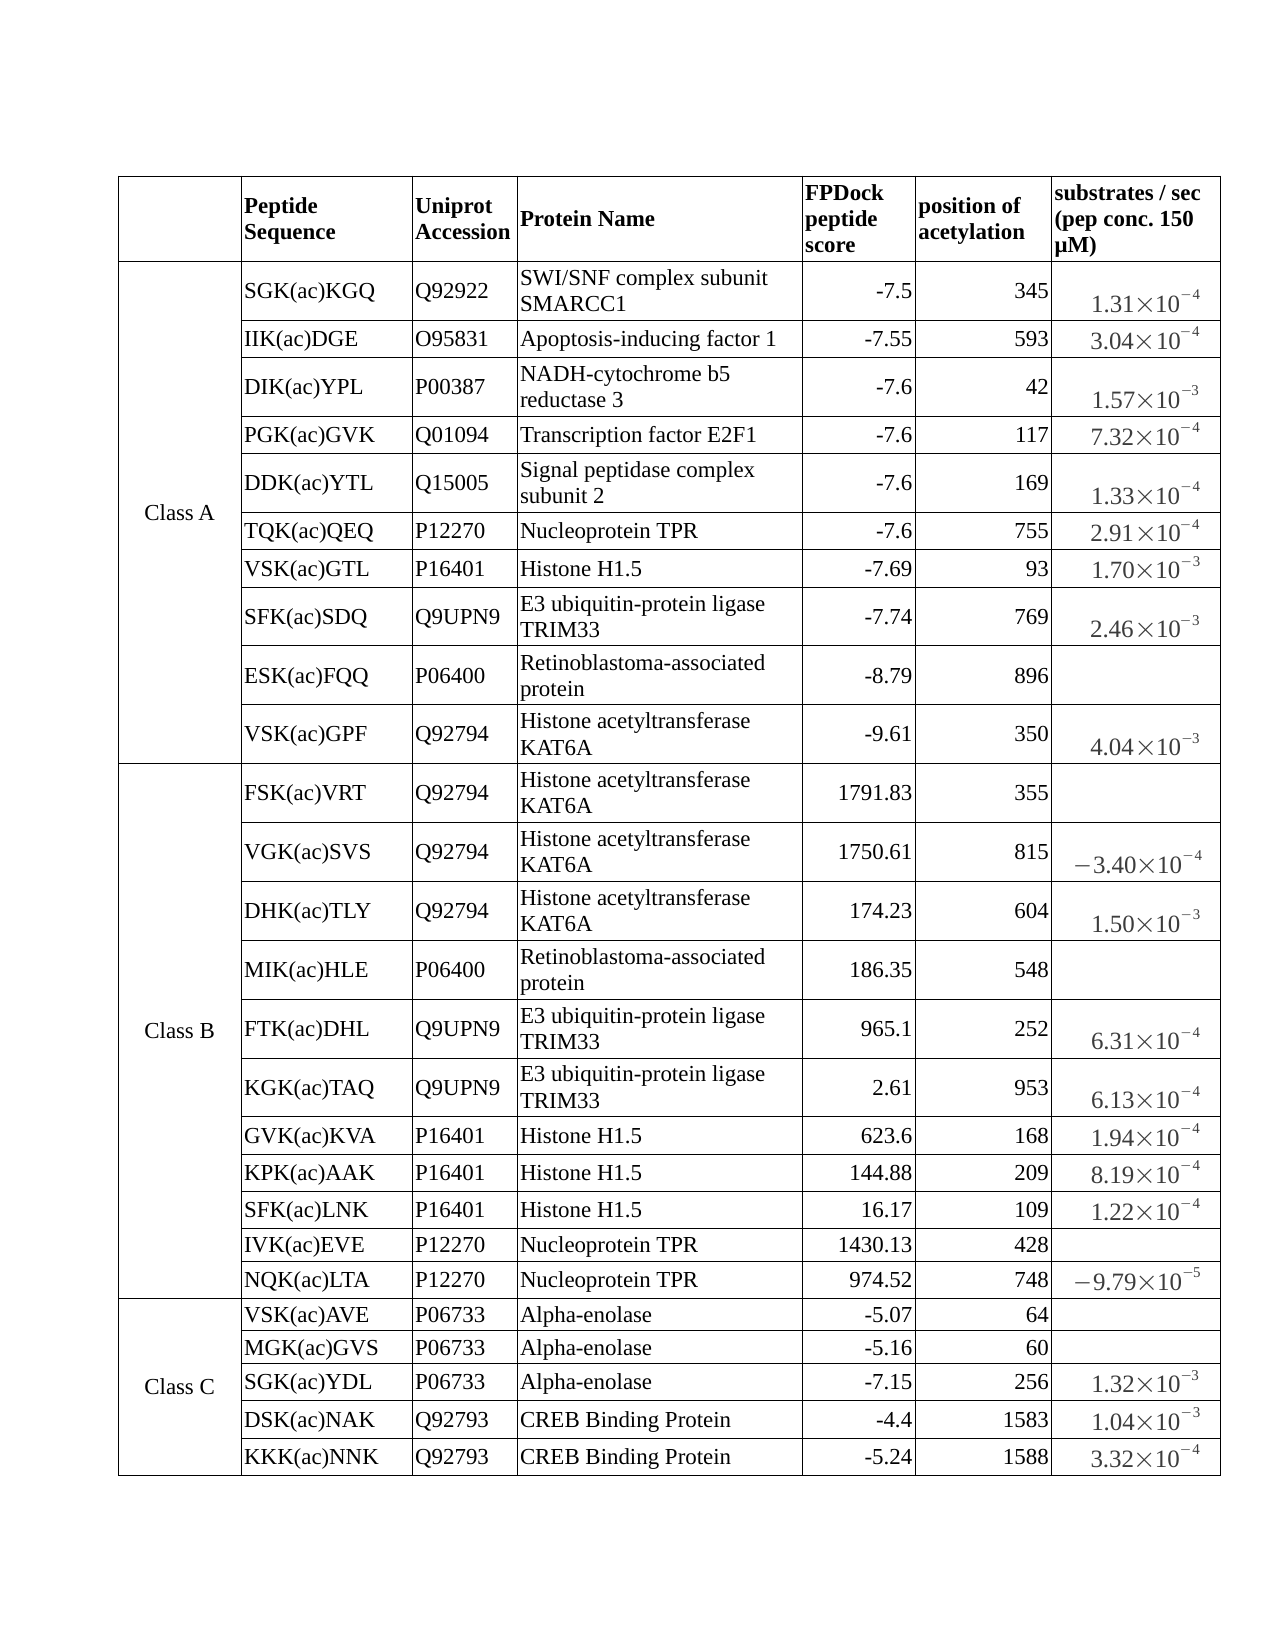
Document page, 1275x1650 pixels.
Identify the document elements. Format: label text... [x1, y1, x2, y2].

table_cell 174.23 [803, 882, 915, 940]
table_cell 144.88 [803, 1155, 915, 1191]
table_cell P06400 [413, 941, 517, 998]
table_cell -7.6 [803, 417, 915, 453]
table_cell Histone acetyltransferase KAT6A [518, 705, 802, 763]
table_cell Histone H1.5 [518, 550, 802, 587]
table_cell SFK(ac)SDQ [242, 588, 412, 645]
table_cell FTK(ac)DHL [242, 1000, 412, 1057]
table_cell Q92794 [413, 882, 517, 940]
table_header Uniprot Accession [413, 177, 517, 261]
table_cell 953 [916, 1059, 1051, 1116]
table_header Peptide Sequence [242, 177, 412, 261]
table_cell [1052, 1439, 1220, 1475]
table_cell [1052, 1059, 1220, 1116]
table_cell 896 [916, 646, 1051, 704]
table_cell [1052, 941, 1220, 998]
table_cell P16401 [413, 1117, 517, 1153]
table_cell 548 [916, 941, 1051, 998]
table_header FPDock peptide score [803, 177, 915, 261]
table_cell -7.74 [803, 588, 915, 645]
table_cell -5.16 [803, 1331, 915, 1363]
table_cell [1052, 454, 1220, 512]
table_cell [1052, 1000, 1220, 1057]
table_cell 1791.83 [803, 764, 915, 822]
table_cell -7.69 [803, 550, 915, 587]
table_header substrates / sec (pep conc. 150 μM) [1052, 177, 1220, 261]
table_cell MIK(ac)HLE [242, 941, 412, 998]
table_cell 209 [916, 1155, 1051, 1191]
table_cell 1750.61 [803, 823, 915, 881]
table_cell -4.4 [803, 1401, 915, 1437]
table_cell [1052, 823, 1220, 881]
table_cell [1052, 1299, 1220, 1330]
table_cell Apoptosis-inducing factor 1 [518, 321, 802, 357]
table_cell [1052, 588, 1220, 645]
table_cell [1052, 882, 1220, 940]
table_cell -7.6 [803, 358, 915, 416]
table_cell Q92794 [413, 705, 517, 763]
table_cell TQK(ac)QEQ [242, 513, 412, 549]
table_cell -5.07 [803, 1299, 915, 1330]
table_cell [1052, 1331, 1220, 1363]
table_cell CREB Binding Protein [518, 1439, 802, 1475]
table_cell 593 [916, 321, 1051, 357]
table_cell 93 [916, 550, 1051, 587]
table_cell 42 [916, 358, 1051, 416]
table_cell DHK(ac)TLY [242, 882, 412, 940]
table_cell 428 [916, 1229, 1051, 1261]
table_cell [1052, 262, 1220, 320]
table_cell 256 [916, 1364, 1051, 1400]
table_cell VGK(ac)SVS [242, 823, 412, 881]
table_cell [1052, 764, 1220, 822]
table_cell Histone acetyltransferase KAT6A [518, 764, 802, 822]
table_cell [1052, 1155, 1220, 1191]
table_cell VSK(ac)GPF [242, 705, 412, 763]
table_cell DIK(ac)YPL [242, 358, 412, 416]
table_cell Transcription factor E2F1 [518, 417, 802, 453]
table_cell Q92794 [413, 764, 517, 822]
table_cell CREB Binding Protein [518, 1401, 802, 1437]
table_cell P12270 [413, 1262, 517, 1298]
table_cell Histone H1.5 [518, 1117, 802, 1153]
table_cell ESK(ac)FQQ [242, 646, 412, 704]
table_cell FSK(ac)VRT [242, 764, 412, 822]
table_cell KKK(ac)NNK [242, 1439, 412, 1475]
table_cell P16401 [413, 1192, 517, 1228]
table_cell [1052, 513, 1220, 549]
table_cell Q92922 [413, 262, 517, 320]
table_cell P06733 [413, 1299, 517, 1330]
table_cell MGK(ac)GVS [242, 1331, 412, 1363]
table_cell Q9UPN9 [413, 1000, 517, 1057]
table_header Protein Name [518, 177, 802, 261]
table_cell [1052, 1229, 1220, 1261]
table_cell Class C [119, 1299, 241, 1475]
table_cell -7.5 [803, 262, 915, 320]
table_cell [1052, 1262, 1220, 1298]
table_cell SFK(ac)LNK [242, 1192, 412, 1228]
table_cell 169 [916, 454, 1051, 512]
table_cell -7.55 [803, 321, 915, 357]
table_cell 748 [916, 1262, 1051, 1298]
table_cell 345 [916, 262, 1051, 320]
table_cell Retinoblastoma-associated protein [518, 941, 802, 998]
table_cell [1052, 1364, 1220, 1400]
table_cell Q01094 [413, 417, 517, 453]
table_cell 965.1 [803, 1000, 915, 1057]
table_cell -7.15 [803, 1364, 915, 1400]
table_cell [1052, 646, 1220, 704]
table_cell 64 [916, 1299, 1051, 1330]
table_cell Signal peptidase complex subunit 2 [518, 454, 802, 512]
table_cell 252 [916, 1000, 1051, 1057]
table_cell [1052, 321, 1220, 357]
table_cell 769 [916, 588, 1051, 645]
table_cell Q15005 [413, 454, 517, 512]
table_cell VSK(ac)GTL [242, 550, 412, 587]
table_cell P16401 [413, 550, 517, 587]
table_cell IVK(ac)EVE [242, 1229, 412, 1261]
table_cell [1052, 1192, 1220, 1228]
table_cell Q9UPN9 [413, 1059, 517, 1116]
table_cell O95831 [413, 321, 517, 357]
table_cell Class B [119, 764, 241, 1298]
table_cell 2.61 [803, 1059, 915, 1116]
table_cell 1583 [916, 1401, 1051, 1437]
table_cell [1052, 1117, 1220, 1153]
table_cell Q92793 [413, 1401, 517, 1437]
table_cell 186.35 [803, 941, 915, 998]
table_cell [1052, 358, 1220, 416]
table_cell -7.6 [803, 513, 915, 549]
table_cell Q92794 [413, 823, 517, 881]
table_cell P12270 [413, 1229, 517, 1261]
table_cell 755 [916, 513, 1051, 549]
table_cell [1052, 550, 1220, 587]
table_cell E3 ubiquitin-protein ligase TRIM33 [518, 1059, 802, 1116]
table_cell PGK(ac)GVK [242, 417, 412, 453]
table_cell Nucleoprotein TPR [518, 1229, 802, 1261]
table_cell 16.17 [803, 1192, 915, 1228]
table_cell IIK(ac)DGE [242, 321, 412, 357]
table_cell E3 ubiquitin-protein ligase TRIM33 [518, 1000, 802, 1057]
table_cell DSK(ac)NAK [242, 1401, 412, 1437]
table_cell [1052, 417, 1220, 453]
table_cell P00387 [413, 358, 517, 416]
table_cell P06733 [413, 1364, 517, 1400]
table_cell [1052, 705, 1220, 763]
table_cell Alpha-enolase [518, 1331, 802, 1363]
table_cell Q9UPN9 [413, 588, 517, 645]
table_cell 355 [916, 764, 1051, 822]
table_cell -8.79 [803, 646, 915, 704]
table_cell P06400 [413, 646, 517, 704]
table_cell VSK(ac)AVE [242, 1299, 412, 1330]
table_cell Class A [119, 262, 241, 763]
table_cell Alpha-enolase [518, 1364, 802, 1400]
table_cell SGK(ac)YDL [242, 1364, 412, 1400]
table_header [119, 177, 241, 261]
table_cell NQK(ac)LTA [242, 1262, 412, 1298]
table_cell Histone H1.5 [518, 1192, 802, 1228]
table_cell 623.6 [803, 1117, 915, 1153]
table_cell Histone acetyltransferase KAT6A [518, 882, 802, 940]
table_cell -7.6 [803, 454, 915, 512]
table_cell 1588 [916, 1439, 1051, 1475]
table_cell 168 [916, 1117, 1051, 1153]
table_cell 974.52 [803, 1262, 915, 1298]
table_cell P16401 [413, 1155, 517, 1191]
table_header position of acetylation [916, 177, 1051, 261]
table_cell Q92793 [413, 1439, 517, 1475]
table_cell SGK(ac)KGQ [242, 262, 412, 320]
table_cell Retinoblastoma-associated protein [518, 646, 802, 704]
table_cell 117 [916, 417, 1051, 453]
table_cell Alpha-enolase [518, 1299, 802, 1330]
table_cell Histone acetyltransferase KAT6A [518, 823, 802, 881]
table_cell KPK(ac)AAK [242, 1155, 412, 1191]
table_cell DDK(ac)YTL [242, 454, 412, 512]
table_cell 1430.13 [803, 1229, 915, 1261]
table_cell 60 [916, 1331, 1051, 1363]
table_cell 109 [916, 1192, 1051, 1228]
table_cell Histone H1.5 [518, 1155, 802, 1191]
table_cell 350 [916, 705, 1051, 763]
table_cell KGK(ac)TAQ [242, 1059, 412, 1116]
table_cell E3 ubiquitin-protein ligase TRIM33 [518, 588, 802, 645]
table_cell GVK(ac)KVA [242, 1117, 412, 1153]
table_cell Nucleoprotein TPR [518, 1262, 802, 1298]
table_cell P12270 [413, 513, 517, 549]
table_cell Nucleoprotein TPR [518, 513, 802, 549]
table_cell 604 [916, 882, 1051, 940]
table_cell SWI/SNF complex subunit SMARCC1 [518, 262, 802, 320]
table_cell -9.61 [803, 705, 915, 763]
table_cell 815 [916, 823, 1051, 881]
table_cell [1052, 1401, 1220, 1437]
table_cell -5.24 [803, 1439, 915, 1475]
table_cell NADH-cytochrome b5 reductase 3 [518, 358, 802, 416]
table_cell P06733 [413, 1331, 517, 1363]
